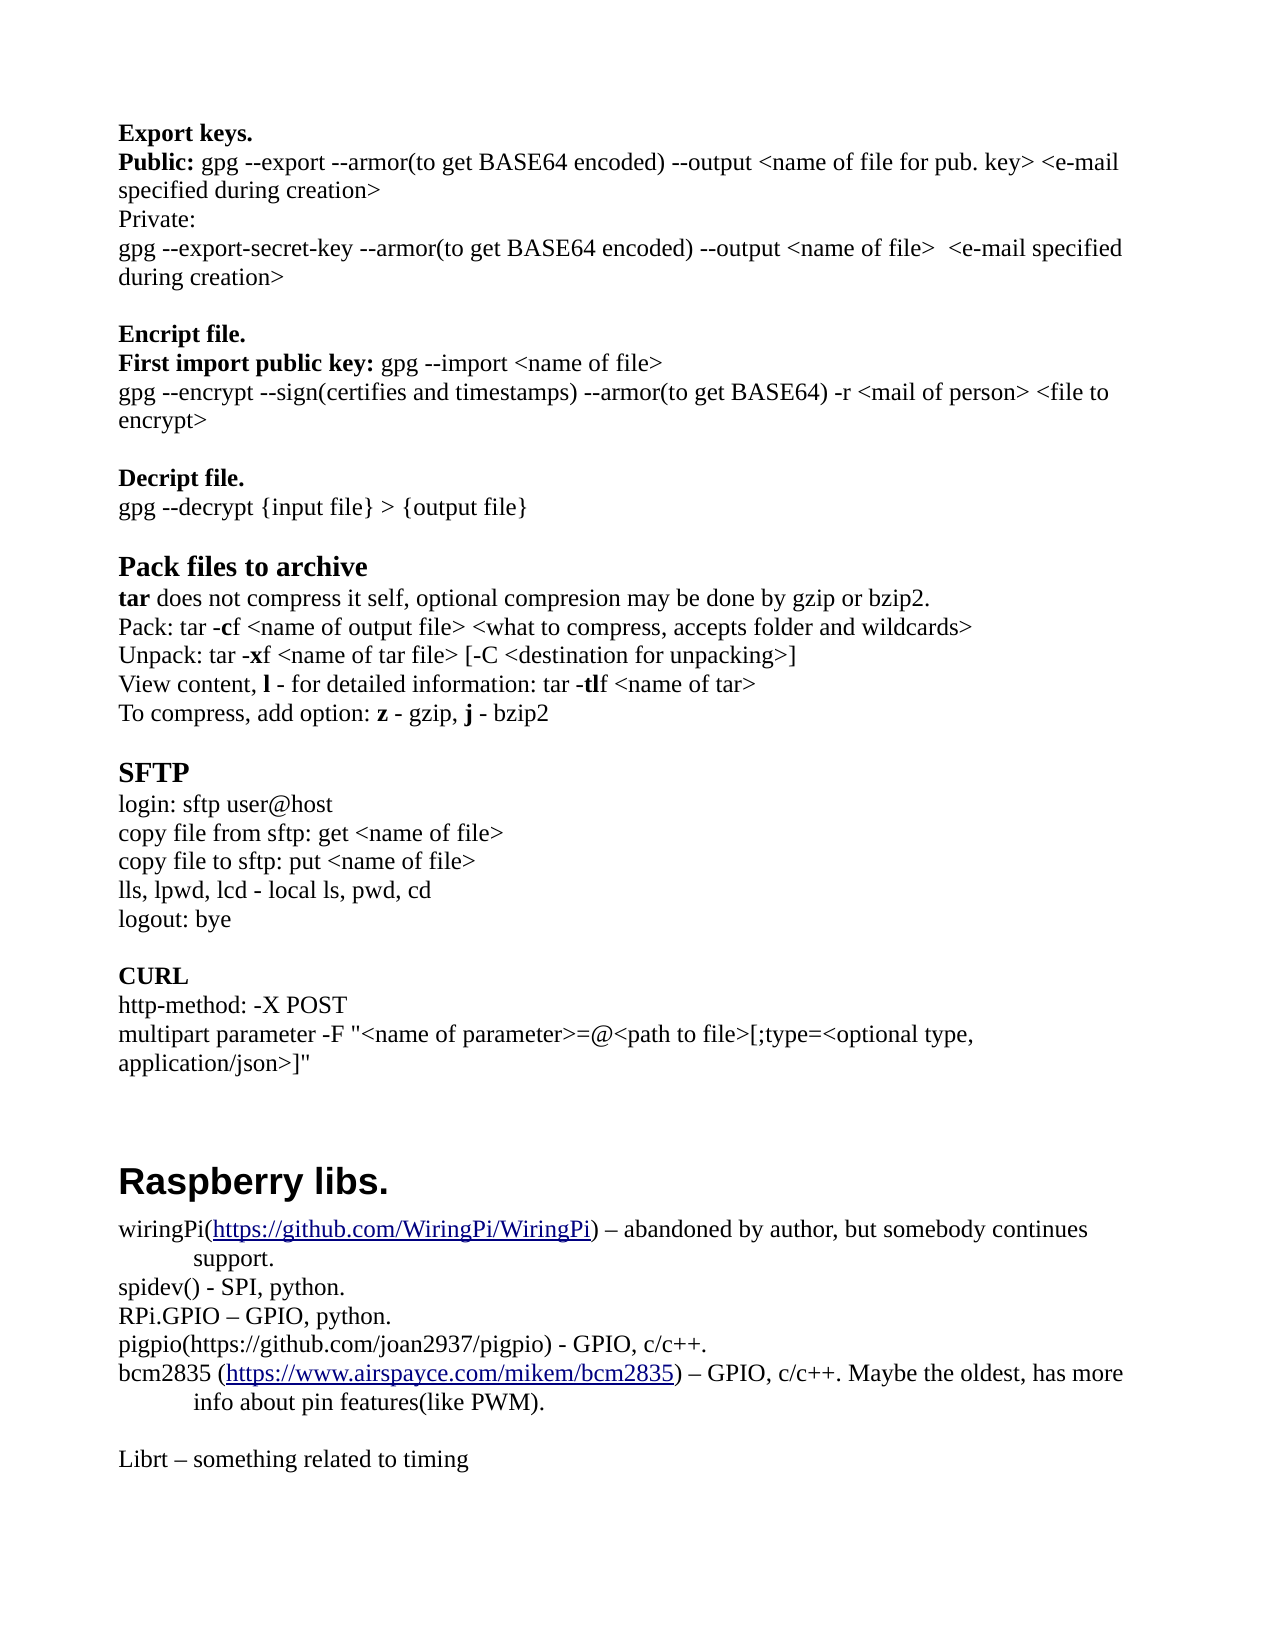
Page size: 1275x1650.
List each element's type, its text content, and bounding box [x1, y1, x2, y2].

text copy file to sftp: put <name of file> [118, 846, 1157, 875]
text logout: bye [118, 904, 1157, 933]
text Export keys. [118, 118, 1157, 147]
text Private: [118, 204, 1157, 233]
text SFTP [118, 755, 1157, 789]
text CURL [118, 961, 1157, 990]
text pigpio(https://github.com/joan2937/pigpio) - GPIO, c/c++. [118, 1329, 1157, 1358]
text Pack files to archive [118, 549, 1157, 583]
text Pack: tar -cf <name of output file> <what to compress, accepts folder and wildcards> [118, 612, 1157, 640]
text lls, lpwd, lcd - local ls, pwd, cd [118, 875, 1157, 904]
text Decript file. [118, 463, 1157, 492]
text gpg --decrypt {input file} > {output file} [118, 492, 1157, 521]
text Encript file. [118, 319, 1157, 348]
text Public: gpg --export --armor(to get BASE64 encoded) --output <name of file for pub. key> <e-mail specified during creation> [118, 147, 1157, 204]
text gpg --export-secret-key --armor(to get BASE64 encoded) --output <name of file> <e-mail specified during creation> [118, 233, 1157, 291]
subtitle Raspberry libs. [118, 1159, 1157, 1202]
text http-method: -X POST [118, 990, 1157, 1019]
text bcm2835 (https://www.airspayce.com/mikem/bcm2835) – GPIO, c/c++. Maybe the oldest, has more info about pin features(like PWM). [118, 1358, 1157, 1416]
text First import public key: gpg --import <name of file> [118, 348, 1157, 377]
text Unpack: tar -xf <name of tar file> [-C <destination for unpacking>] [118, 640, 1157, 669]
text gpg --encrypt --sign(certifies and timestamps) --armor(to get BASE64) -r <mail of person> <file to encrypt> [118, 377, 1157, 434]
text tar does not compress it self, optional compresion may be done by gzip or bzip2. [118, 583, 1157, 612]
text spidev() - SPI, python. [118, 1272, 1157, 1301]
text View content, l - for detailed information: tar -tlf <name of tar> [118, 669, 1157, 698]
text Librt – something related to timing [118, 1444, 1157, 1473]
text wiringPi(https://github.com/WiringPi/WiringPi) – abandoned by author, but somebody continues support. [118, 1214, 1157, 1272]
text login: sftp user@host [118, 789, 1157, 818]
text copy file from sftp: get <name of file> [118, 818, 1157, 846]
text To compress, add option: z - gzip, j - bzip2 [118, 698, 1157, 727]
text RPi.GPIO – GPIO, python. [118, 1301, 1157, 1329]
text multipart parameter -F "<name of parameter>=@<path to file>[;type=<optional type, application/json>]" [118, 1019, 1157, 1076]
